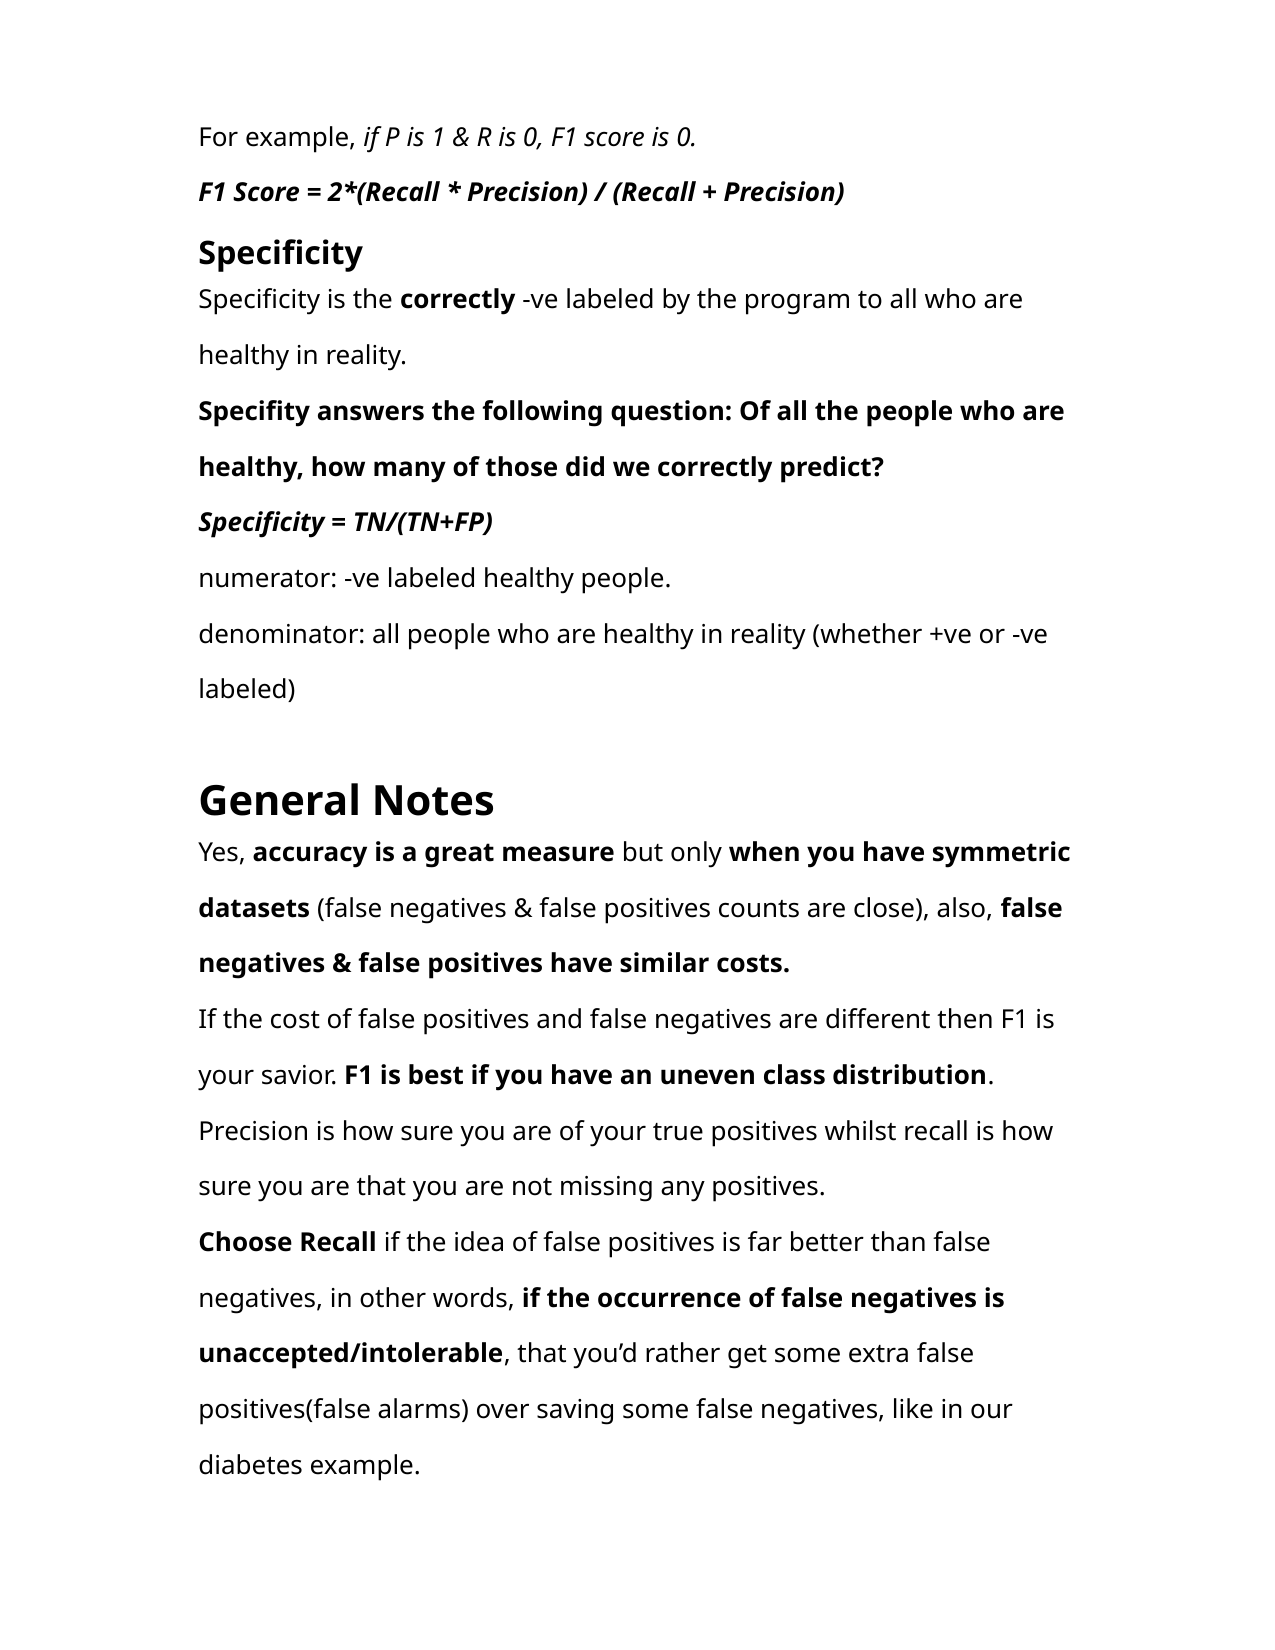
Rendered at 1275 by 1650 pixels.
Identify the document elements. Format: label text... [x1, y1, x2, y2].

subtitle Specificity [198, 229, 1077, 273]
text Yes, accuracy is a great measure but only when you have symmetric datasets (false negatives & false positives counts are close), also, false negatives & false positives have similar costs. If the cost of false positives and false negatives are different then F1 is your savior. F1 is best if you have an uneven class distribution. [198, 833, 1077, 1092]
text Choose Recall if the idea of false positives is far better than false negatives, in other words, if the occurrence of false negatives is unaccepted/intolerable, that you’d rather get some extra false positives(false alarms) over saving some false negatives, like in our diabetes example. [198, 1224, 1077, 1482]
text Precision is how sure you are of your true positives whilst recall is how sure you are that you are not missing any positives. [198, 1112, 1077, 1203]
subtitle General Notes [198, 771, 1077, 827]
text For example, if P is 1 & R is 0, F1 score is 0. F1 Score = 2*(Recall * Precision) / (Recall + Precision) [198, 118, 1077, 209]
text Specificity is the correctly -ve labeled by the program to all who are healthy in reality. Specifity answers the following question: Of all the people who are healthy, how many of those did we correctly predict? Specificity = TN/(TN+FP) numerator: -ve labeled healthy people. denominator: all people who are healthy in reality (whether +ve or -ve labeled) [198, 281, 1077, 707]
